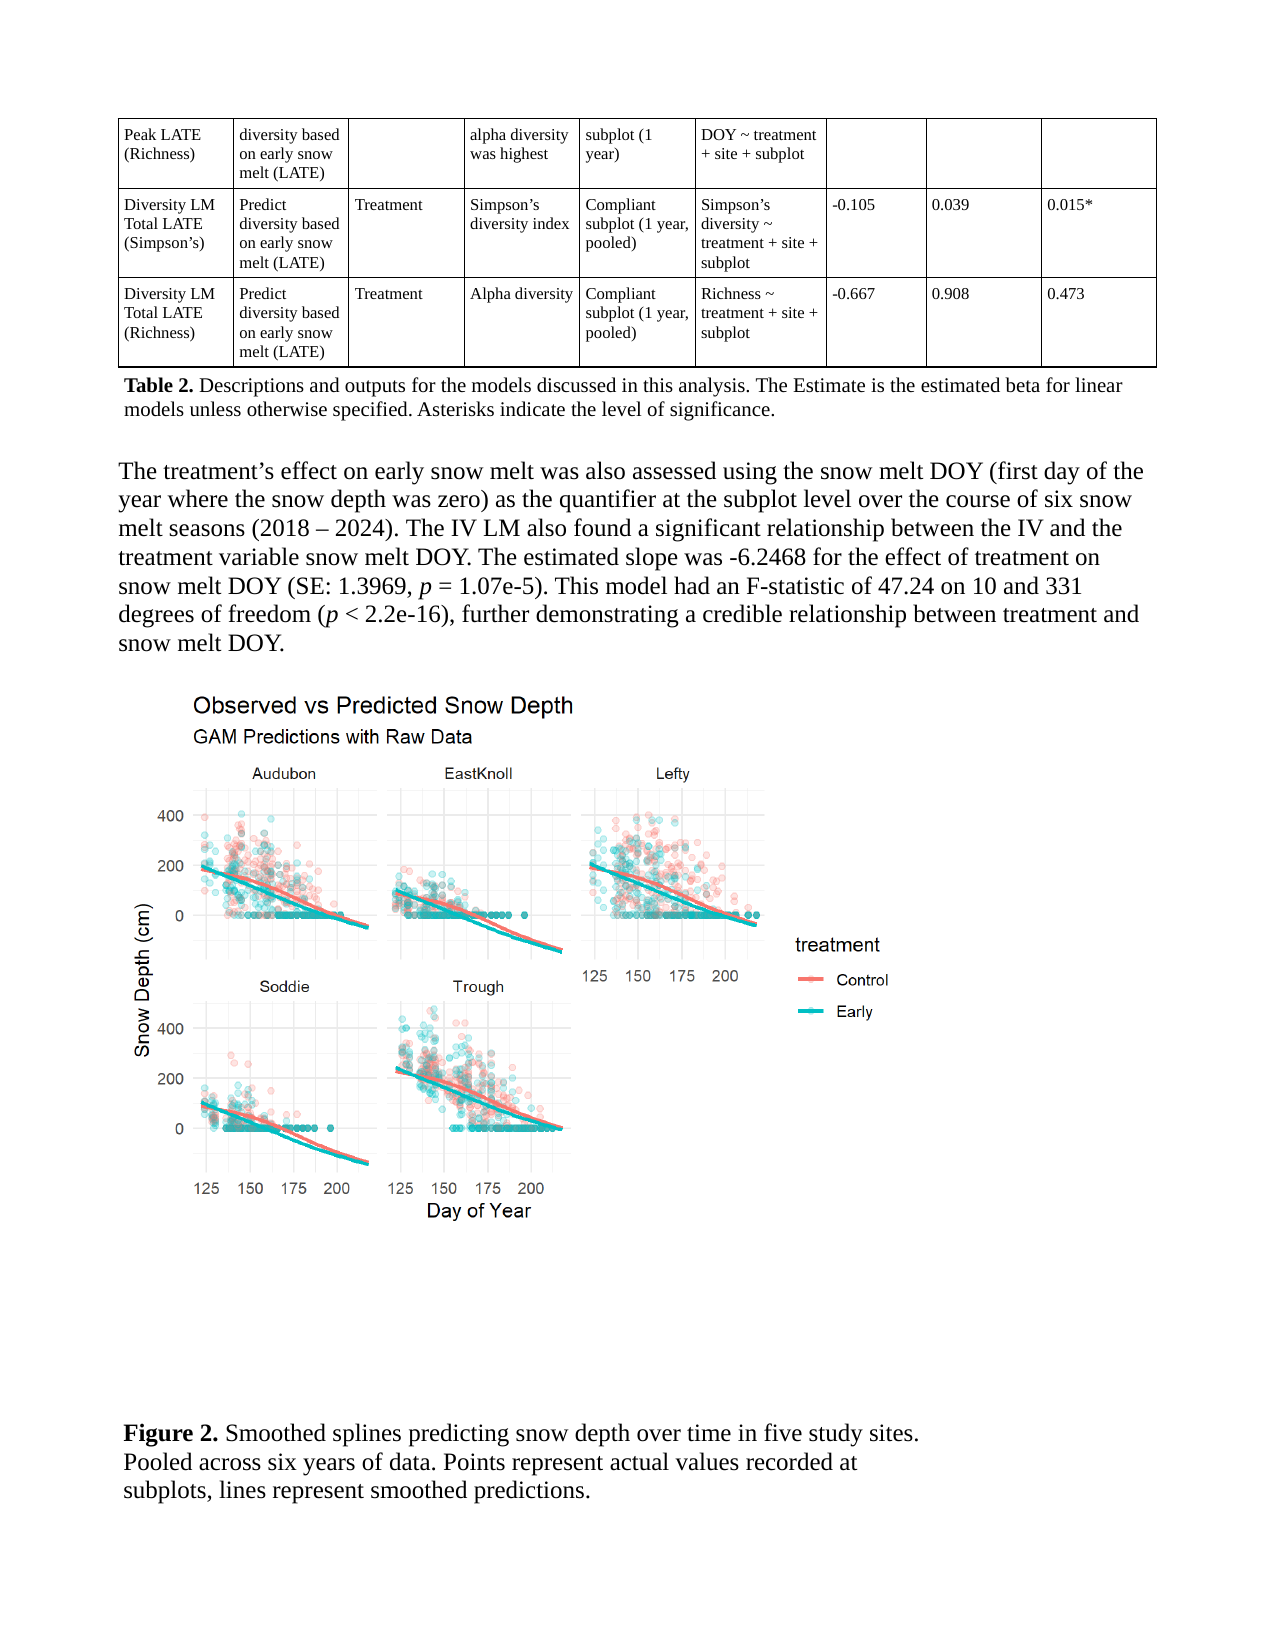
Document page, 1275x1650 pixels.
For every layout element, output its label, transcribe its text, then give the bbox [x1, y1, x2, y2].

table_cell Compliant subplot (1 year, pooled) [580, 189, 695, 277]
picture [123, 685, 908, 1231]
table_cell -0.105 [827, 189, 926, 277]
table_cell Diversity LM Total LATE (Simpson’s) [119, 189, 233, 277]
table_cell 0.473 [1042, 278, 1156, 366]
table_cell [349, 119, 464, 188]
table_cell Treatment [349, 278, 464, 366]
table_cell [827, 119, 926, 188]
table_cell Treatment [349, 189, 464, 277]
table_cell Alpha diversity [465, 278, 579, 366]
table_cell subplot (1 year) [580, 119, 695, 188]
table_cell 0.015* [1042, 189, 1156, 277]
table_cell Predict diversity based on early snow melt (LATE) [234, 189, 348, 277]
table_cell Diversity LM Total LATE (Richness) [119, 278, 233, 366]
table_cell DOY ~ treatment + site + subplot [696, 119, 826, 188]
table_cell Richness ~ treatment + site + subplot [696, 278, 826, 366]
table_cell Peak LATE (Richness) [119, 119, 233, 188]
table_cell 0.039 [927, 189, 1041, 277]
table_cell 0.908 [927, 278, 1041, 366]
table_cell [927, 119, 1041, 188]
table_cell Simpson’s diversity ~ treatment + site + subplot [696, 189, 826, 277]
table_cell [1042, 119, 1156, 188]
table_cell Compliant subplot (1 year, pooled) [580, 278, 695, 366]
table_cell -0.667 [827, 278, 926, 366]
text The treatment’s effect on early snow melt was also assessed using the snow melt DOY (first day of the year where the snow depth was zero) as the quantifier at the subplot level over the course of six snow melt seasons (2018 – 2024). The IV LM also found a significant relationship between the IV and the treatment variable snow melt DOY. The estimated slope was -6.2468 for the effect of treatment on snow melt DOY (SE: 1.3969, p = 1.07e-5). This model had an F-statistic of 47.24 on 10 and 331 degrees of freedom (p < 2.2e-16), further demonstrating a credible relationship between treatment and snow melt DOY. [118, 456, 1157, 657]
table_cell diversity based on early snow melt (LATE) [234, 119, 348, 188]
table_cell alpha diversity was highest [465, 119, 579, 188]
table_cell Predict diversity based on early snow melt (LATE) [234, 278, 348, 366]
table_cell Simpson’s diversity index [465, 189, 579, 277]
table_cell Table 2. Descriptions and outputs for the models discussed in this analysis. The Estimate is the estimated beta for linear models unless otherwise specified. Asterisks indicate the level of significance. [118, 368, 1157, 427]
